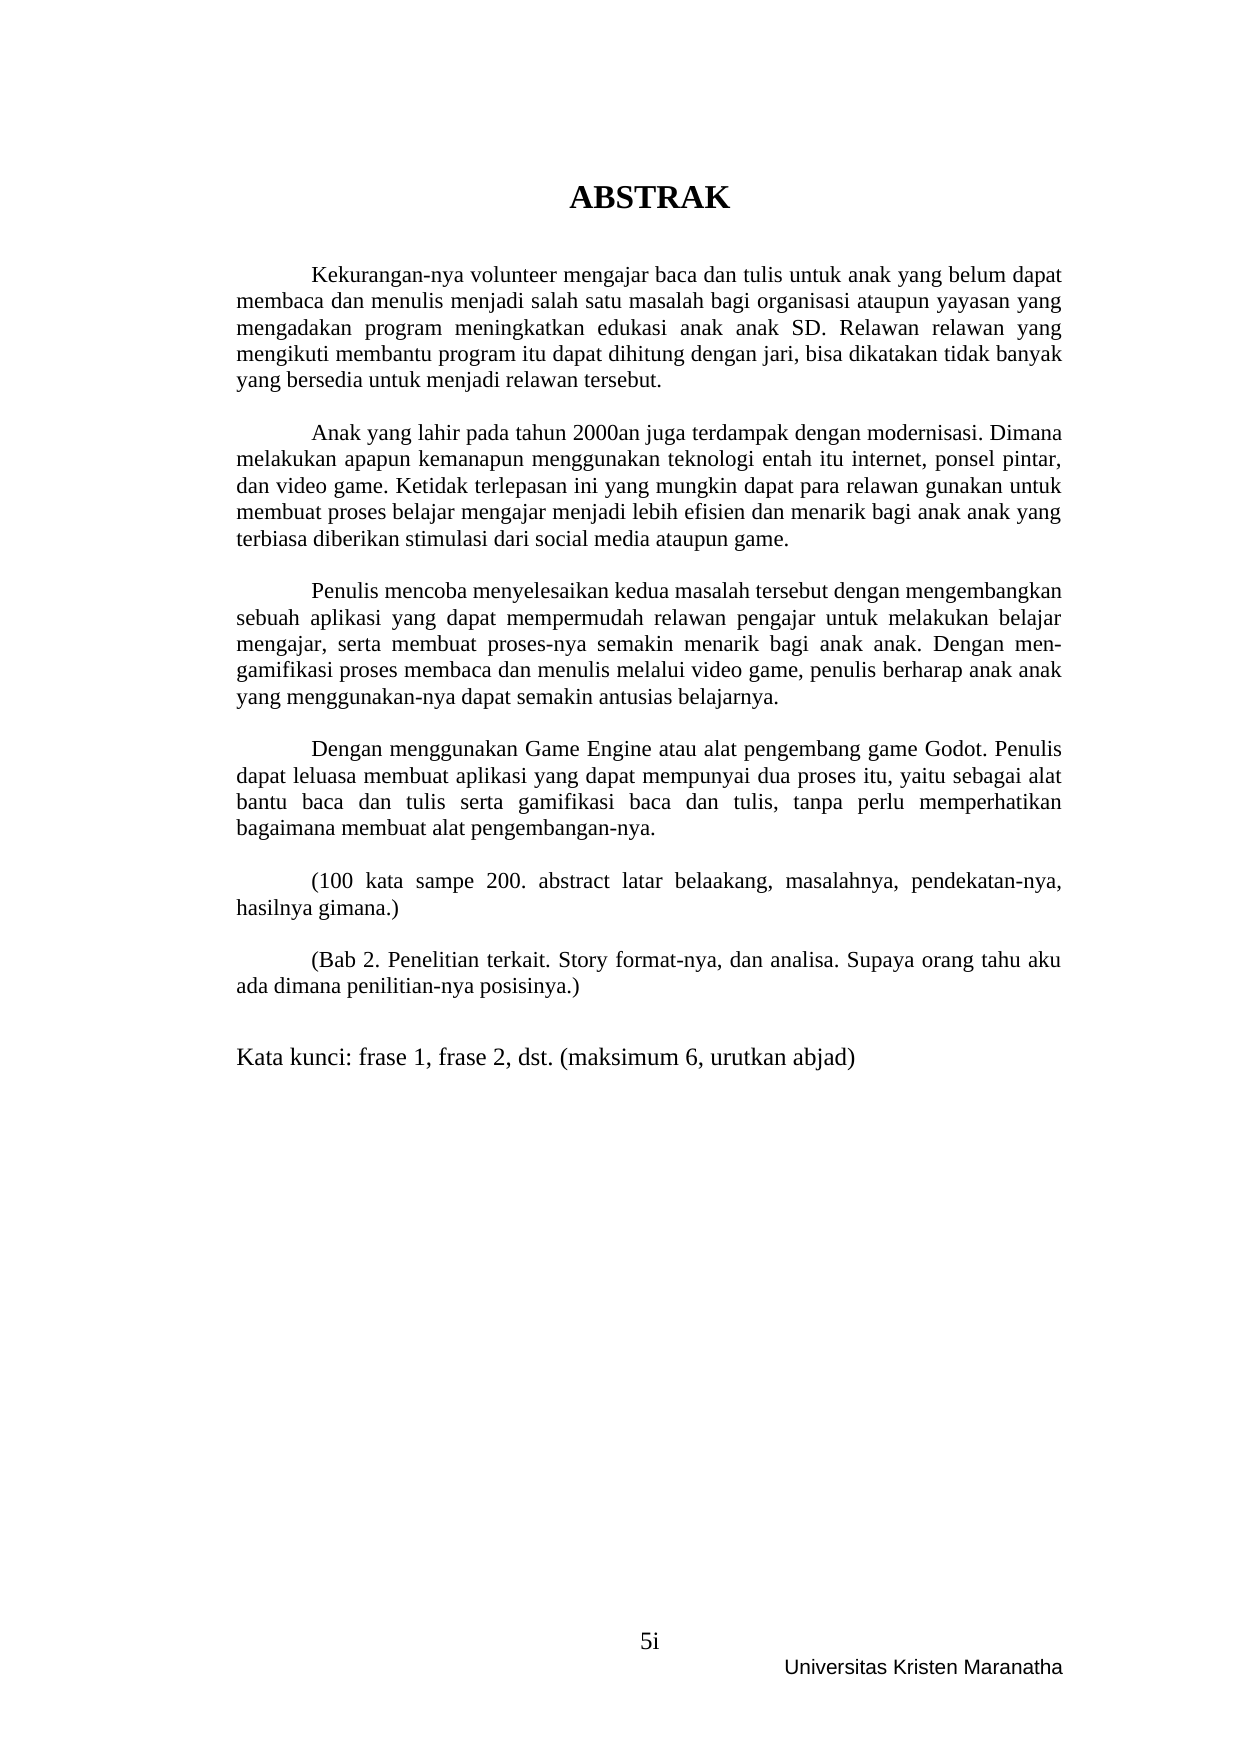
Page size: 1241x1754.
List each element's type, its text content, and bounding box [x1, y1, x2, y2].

text Anak yang lahir pada tahun 2000an juga terdampak dengan modernisasi. Dimana melakukan apapun kemanapun menggunakan teknologi entah itu internet, ponsel pintar, dan video game. Ketidak terlepasan ini yang mungkin dapat para relawan gunakan untuk membuat proses belajar mengajar menjadi lebih efisien dan menarik bagi anak anak yang terbiasa diberikan stimulasi dari social media ataupun game. [236, 419, 1063, 551]
text Penulis mencoba menyelesaikan kedua masalah tersebut dengan mengembangkan sebuah aplikasi yang dapat mempermudah relawan pengajar untuk melakukan belajar mengajar, serta membuat proses-nya semakin menarik bagi anak anak. Dengan men-gamifikasi proses membaca dan menulis melalui video game, penulis berharap anak anak yang menggunakan-nya dapat semakin antusias belajarnya. [236, 577, 1063, 709]
text (Bab 2. Penelitian terkait. Story format-nya, dan analisa. Supaya orang tahu aku ada dimana penilitian-nya posisinya.) [236, 946, 1063, 999]
text (100 kata sampe 200. abstract latar belaakang, masalahnya, pendekatan-nya, hasilnya gimana.) [236, 867, 1063, 920]
subtitle ABSTRAK [236, 177, 1063, 216]
text Dengan menggunakan Game Engine atau alat pengembang game Godot. Penulis dapat leluasa membuat aplikasi yang dapat mempunyai dua proses itu, yaitu sebagai alat bantu baca dan tulis serta gamifikasi baca dan tulis, tanpa perlu memperhatikan bagaimana membuat alat pengembangan-nya. [236, 735, 1063, 841]
text Kata kunci: frase 1, frase 2, dst. (maksimum 6, urutkan abjad) [236, 1042, 1063, 1071]
text Kekurangan-nya volunteer mengajar baca dan tulis untuk anak yang belum dapat membaca dan menulis menjadi salah satu masalah bagi organisasi ataupun yayasan yang mengadakan program meningkatkan edukasi anak anak SD. Relawan relawan yang mengikuti membantu program itu dapat dihitung dengan jari, bisa dikatakan tidak banyak yang bersedia untuk menjadi relawan tersebut. [236, 261, 1063, 393]
